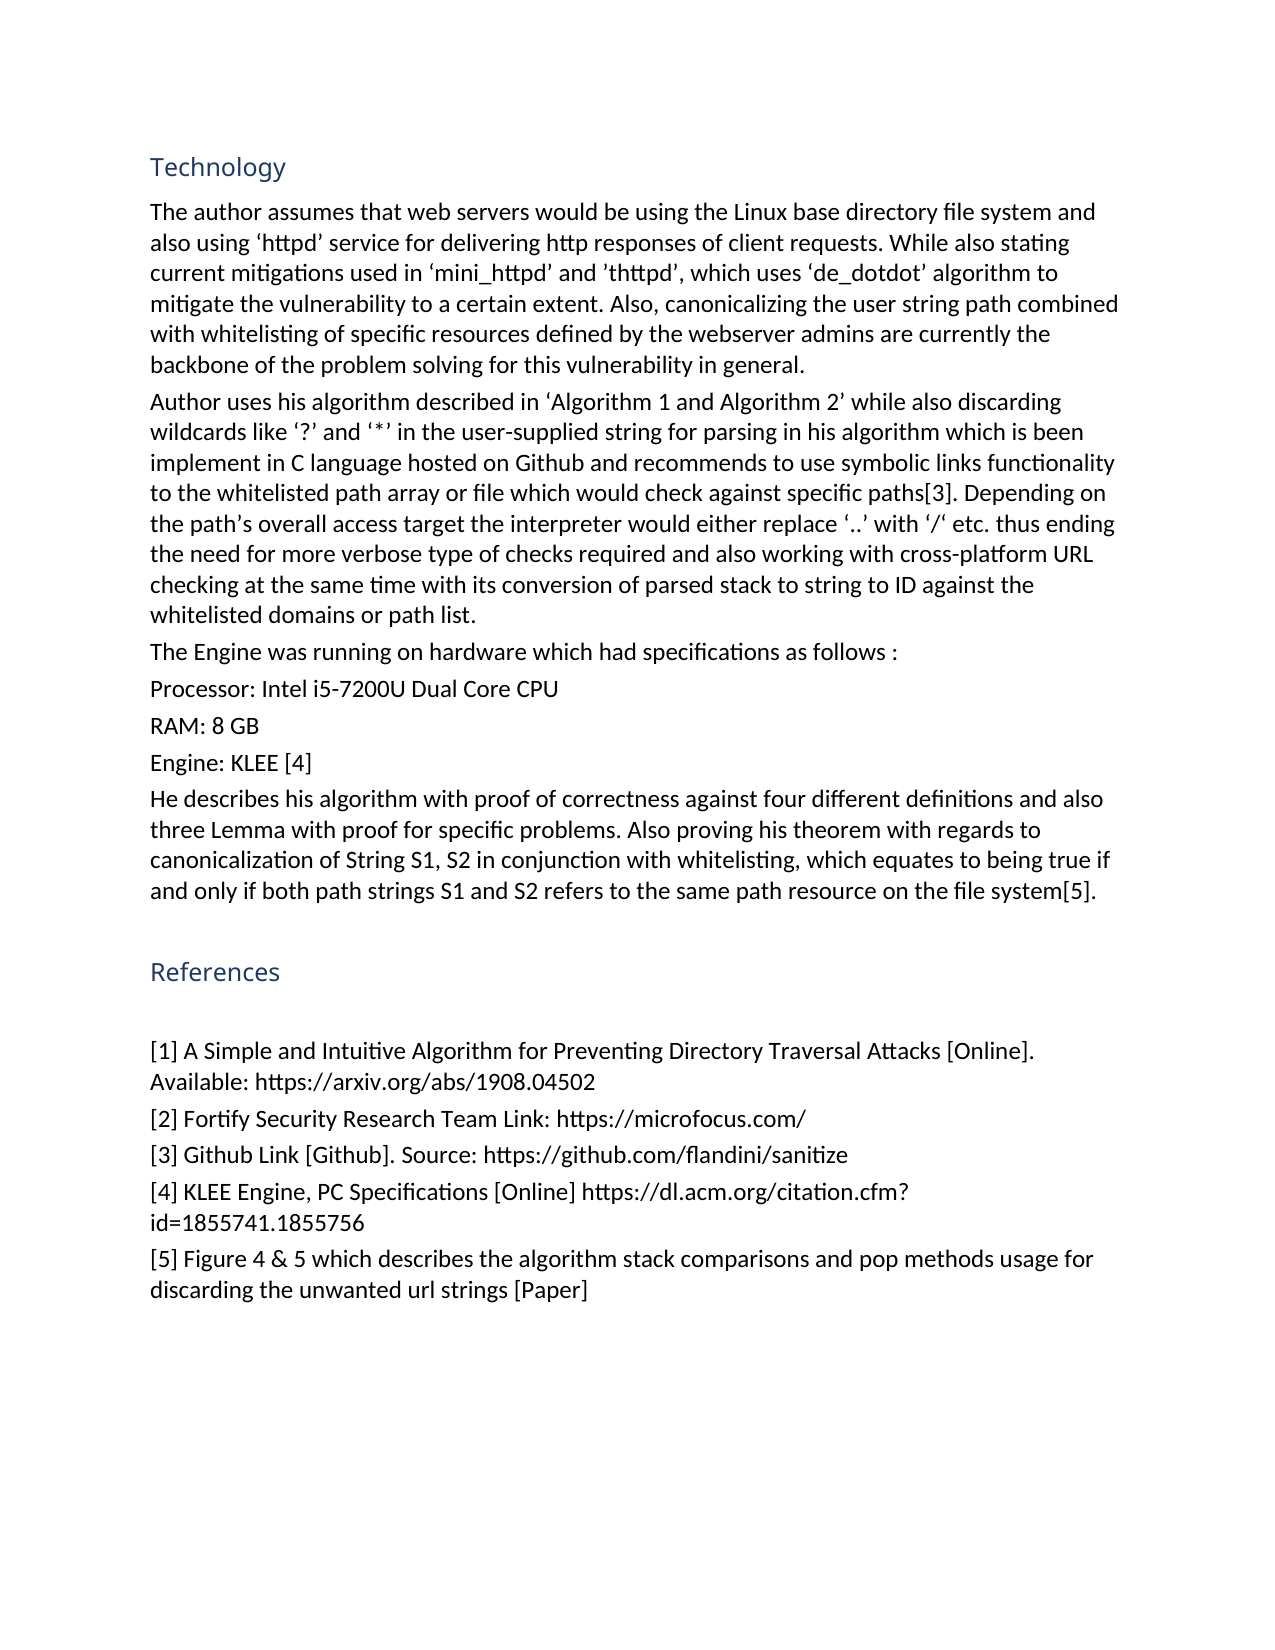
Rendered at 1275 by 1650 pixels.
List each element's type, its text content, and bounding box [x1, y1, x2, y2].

text [3] Github Link [Github]. Source: https://github.com/flandini/sanitize [150, 1139, 1125, 1170]
subtitle References [150, 955, 1125, 989]
text [2] Fortify Security Research Team Link: https://microfocus.com/ [150, 1103, 1125, 1133]
text Processor: Intel i5-7200U Dual Core CPU [150, 673, 1125, 704]
text [1] A Simple and Intuitive Algorithm for Preventing Directory Traversal Attacks [Online]. Available: https://arxiv.org/abs/1908.04502 [150, 1035, 1125, 1096]
text Engine: KLEE [4] [150, 747, 1125, 777]
text Technology [150, 150, 1125, 184]
text [5] Figure 4 & 5 which describes the algorithm stack comparisons and pop methods usage for discarding the unwanted url strings [Paper] [150, 1243, 1125, 1304]
text RAM: 8 GB [150, 710, 1125, 740]
text He describes his algorithm with proof of correctness against four different definitions and also three Lemma with proof for specific problems. Also proving his theorem with regards to canonicalization of String S1, S2 in conjunction with whitelisting, which equates to being true if and only if both path strings S1 and S2 refers to the same path resource on the file system[5]. [150, 783, 1125, 906]
text The Engine was running on hardware which had specifications as follows : [150, 636, 1125, 667]
text The author assumes that web servers would be using the Linux base directory file system and also using ‘httpd’ service for delivering http responses of client requests. While also stating current mitigations used in ‘mini_httpd’ and ’thttpd’, which uses ‘de_dotdot’ algorithm to mitigate the vulnerability to a certain extent. Also, canonicalizing the user string path combined with whitelisting of specific resources defined by the webserver admins are currently the backbone of the problem solving for this vulnerability in general. [150, 197, 1125, 380]
text Author uses his algorithm described in ‘Algorithm 1 and Algorithm 2’ while also discarding wildcards like ‘?’ and ‘*’ in the user-supplied string for parsing in his algorithm which is been implement in C language hosted on Github and recommends to use symbolic links functionality to the whitelisted path array or file which would check against specific paths[3]. Depending on the path’s overall access target the interpreter would either replace ‘..’ with ‘/‘ etc. thus ending the need for more verbose type of checks required and also working with cross-platform URL checking at the same time with its conversion of parsed stack to string to ID against the whitelisted domains or path list. [150, 386, 1125, 630]
text [4] KLEE Engine, PC Specifications [Online] https://dl.acm.org/citation.cfm?id=1855741.1855756 [150, 1176, 1125, 1237]
